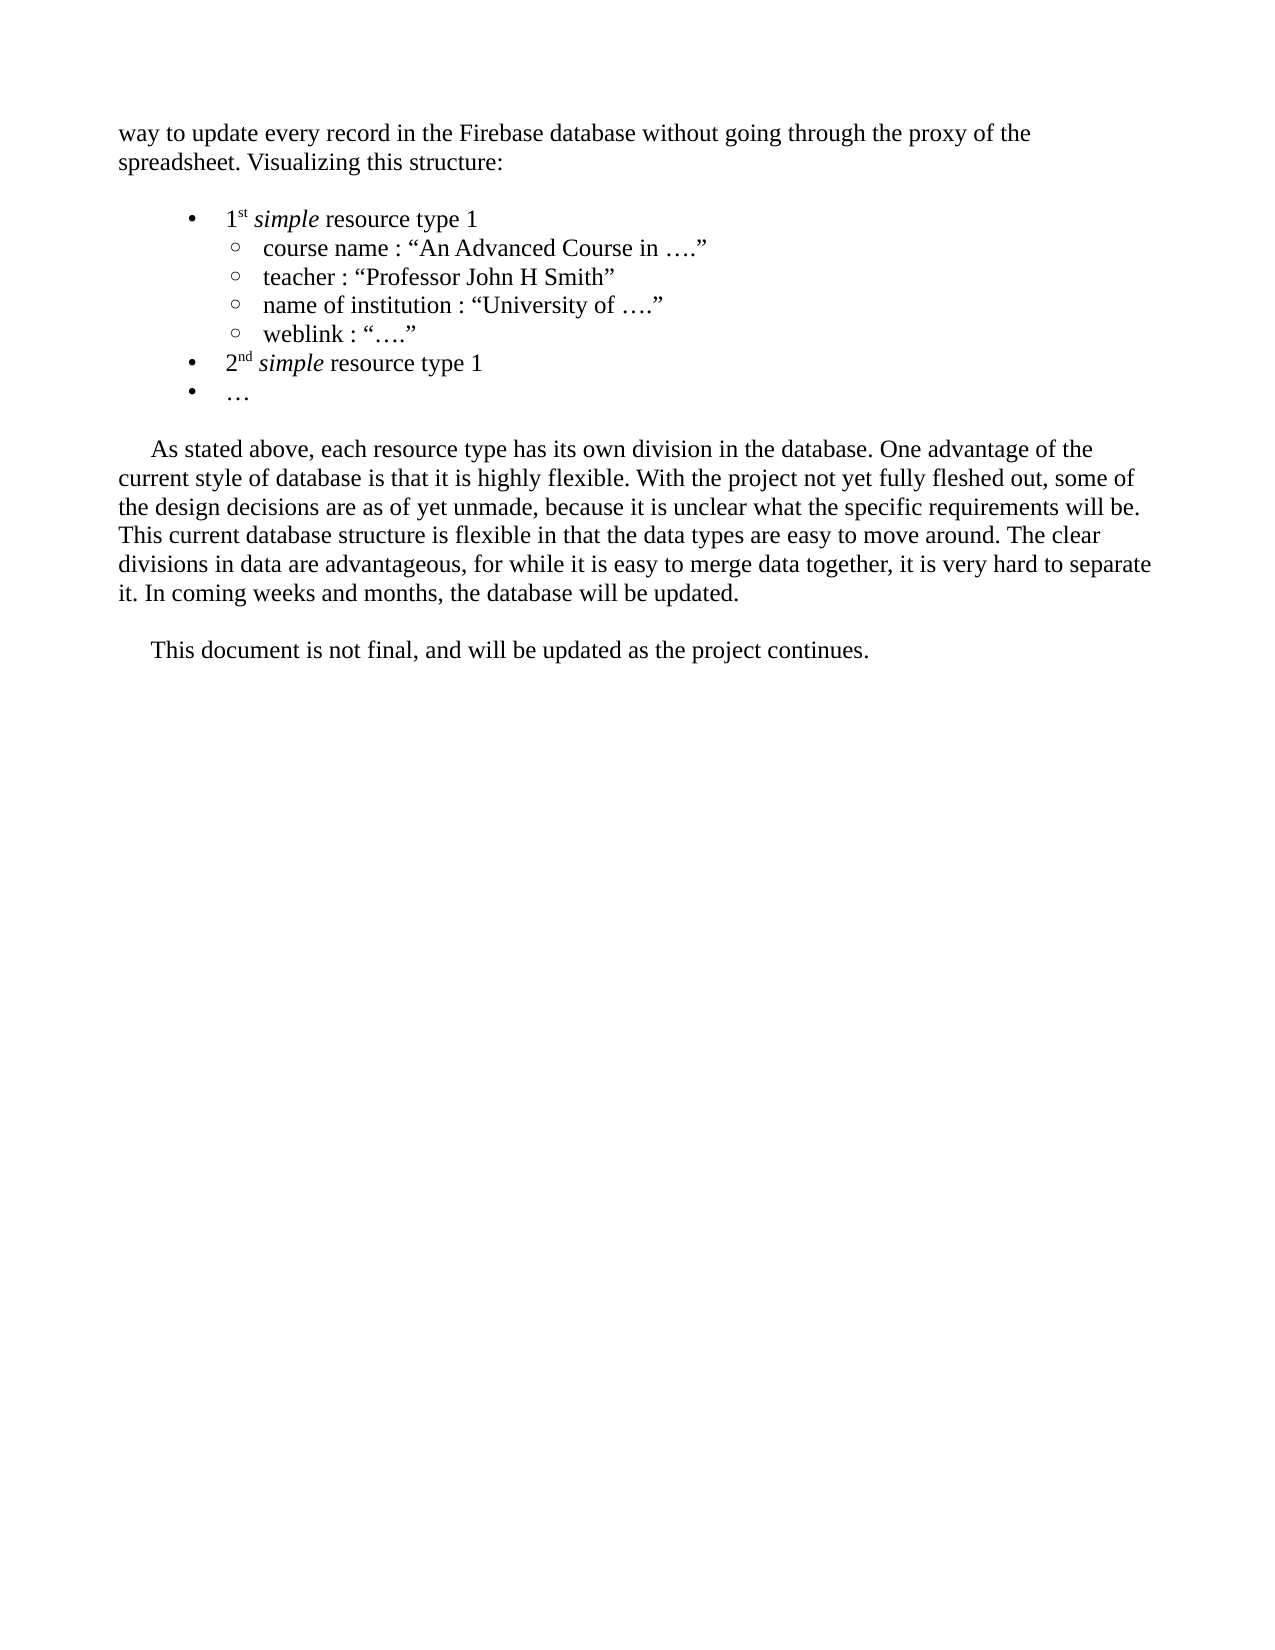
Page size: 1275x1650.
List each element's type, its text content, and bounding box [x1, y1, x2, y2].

text way to update every record in the Firebase database without going through the proxy of the spreadsheet. Visualizing this structure: [118, 118, 1157, 176]
list weblink : “….” [225, 319, 1157, 348]
list … [188, 377, 1157, 406]
list course name : “An Advanced Course in ….” [225, 233, 1157, 262]
list name of institution : “University of ….” [225, 291, 1157, 319]
text This document is not final, and will be updated as the project continues. [118, 636, 1157, 664]
list 2nd simple resource type 1 [188, 348, 1157, 377]
text As stated above, each resource type has its own division in the database. One advantage of the current style of database is that it is highly flexible. With the project not yet fully fleshed out, some of the design decisions are as of yet unmade, because it is unclear what the specific requirements will be. This current database structure is flexible in that the data types are easy to move around. The clear divisions in data are advantageous, for while it is easy to merge data together, it is very hard to separate it. In coming weeks and months, the database will be updated. [118, 434, 1157, 607]
list 1st simple resource type 1 [188, 204, 1157, 233]
list teacher : “Professor John H Smith” [225, 262, 1157, 291]
